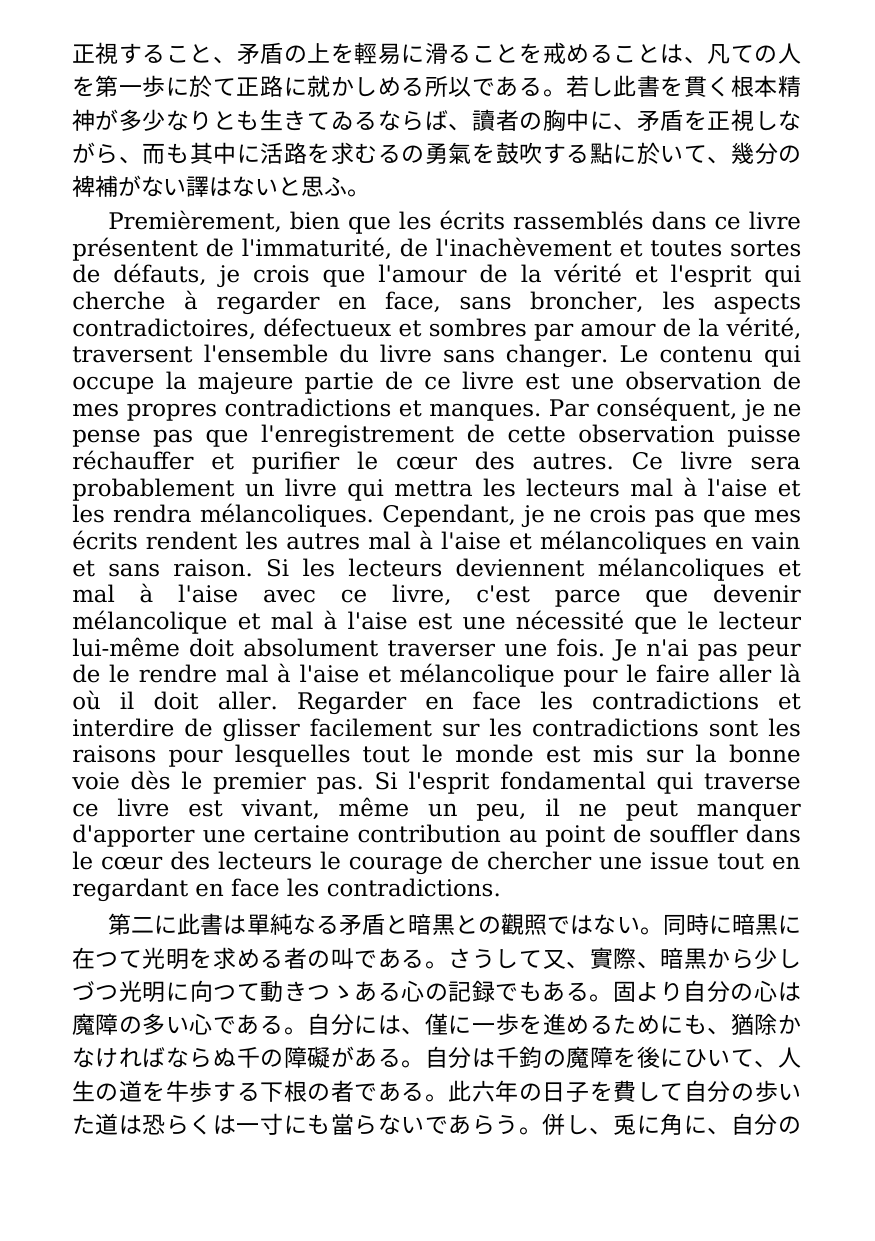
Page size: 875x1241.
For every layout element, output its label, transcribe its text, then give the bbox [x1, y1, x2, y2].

text 正視すること、矛盾の上を輕易に滑ることを戒めることは、凡ての人を第一歩に於て正路に就かしめる所以である。若し此書を貫く根本精神が多少なりとも生きてゐるならば、讀者の胸中に、矛盾を正視しながら、而も其中に活路を求むるの勇氣を鼓吹する點に於いて、幾分の裨補がない譯はないと思ふ。 [72, 36, 802, 202]
text Premièrement, bien que les écrits rassemblés dans ce livre présentent de l'immaturité, de l'inachèvement et toutes sortes de défauts, je crois que l'amour de la vérité et l'esprit qui cherche à regarder en face, sans broncher, les aspects contradictoires, défectueux et sombres par amour de la vérité, traversent l'ensemble du livre sans changer. Le contenu qui occupe la majeure partie de ce livre est une observation de mes propres contradictions et manques. Par conséquent, je ne pense pas que l'enregistrement de cette observation puisse réchauffer et purifier le cœur des autres. Ce livre sera probablement un livre qui mettra les lecteurs mal à l'aise et les rendra mélancoliques. Cependant, je ne crois pas que mes écrits rendent les autres mal à l'aise et mélancoliques en vain et sans raison. Si les lecteurs deviennent mélancoliques et mal à l'aise avec ce livre, c'est parce que devenir mélancolique et mal à l'aise est une nécessité que le lecteur lui-même doit absolument traverser une fois. Je n'ai pas peur de le rendre mal à l'aise et mélancolique pour le faire aller là où il doit aller. Regarder en face les contradictions et interdire de glisser facilement sur les contradictions sont les raisons pour lesquelles tout le monde est mis sur la bonne voie dès le premier pas. Si l'esprit fondamental qui traverse ce livre est vivant, même un peu, il ne peut manquer d'apporter une certaine contribution au point de souffler dans le cœur des lecteurs le courage de chercher une issue tout en regardant en face les contradictions. [72, 208, 802, 901]
text 第二に此書は單純なる矛盾と暗黒との觀照ではない。同時に暗黒に在つて光明を求める者の叫である。さうして又、實際、暗黒から少しづつ光明に向つて動きつゝある心の記録でもある。固より自分の心は魔障の多い心である。自分には、僅に一歩を進めるためにも、猶除かなければならぬ千の障礙がある。自分は千鈞の魔障を後にひいて、人生の道を牛歩する下根の者である。此六年の日子を費して自分の歩いた道は恐らくは一寸にも當らないであらう。併し、兎に角に、自分の [72, 907, 802, 1140]
